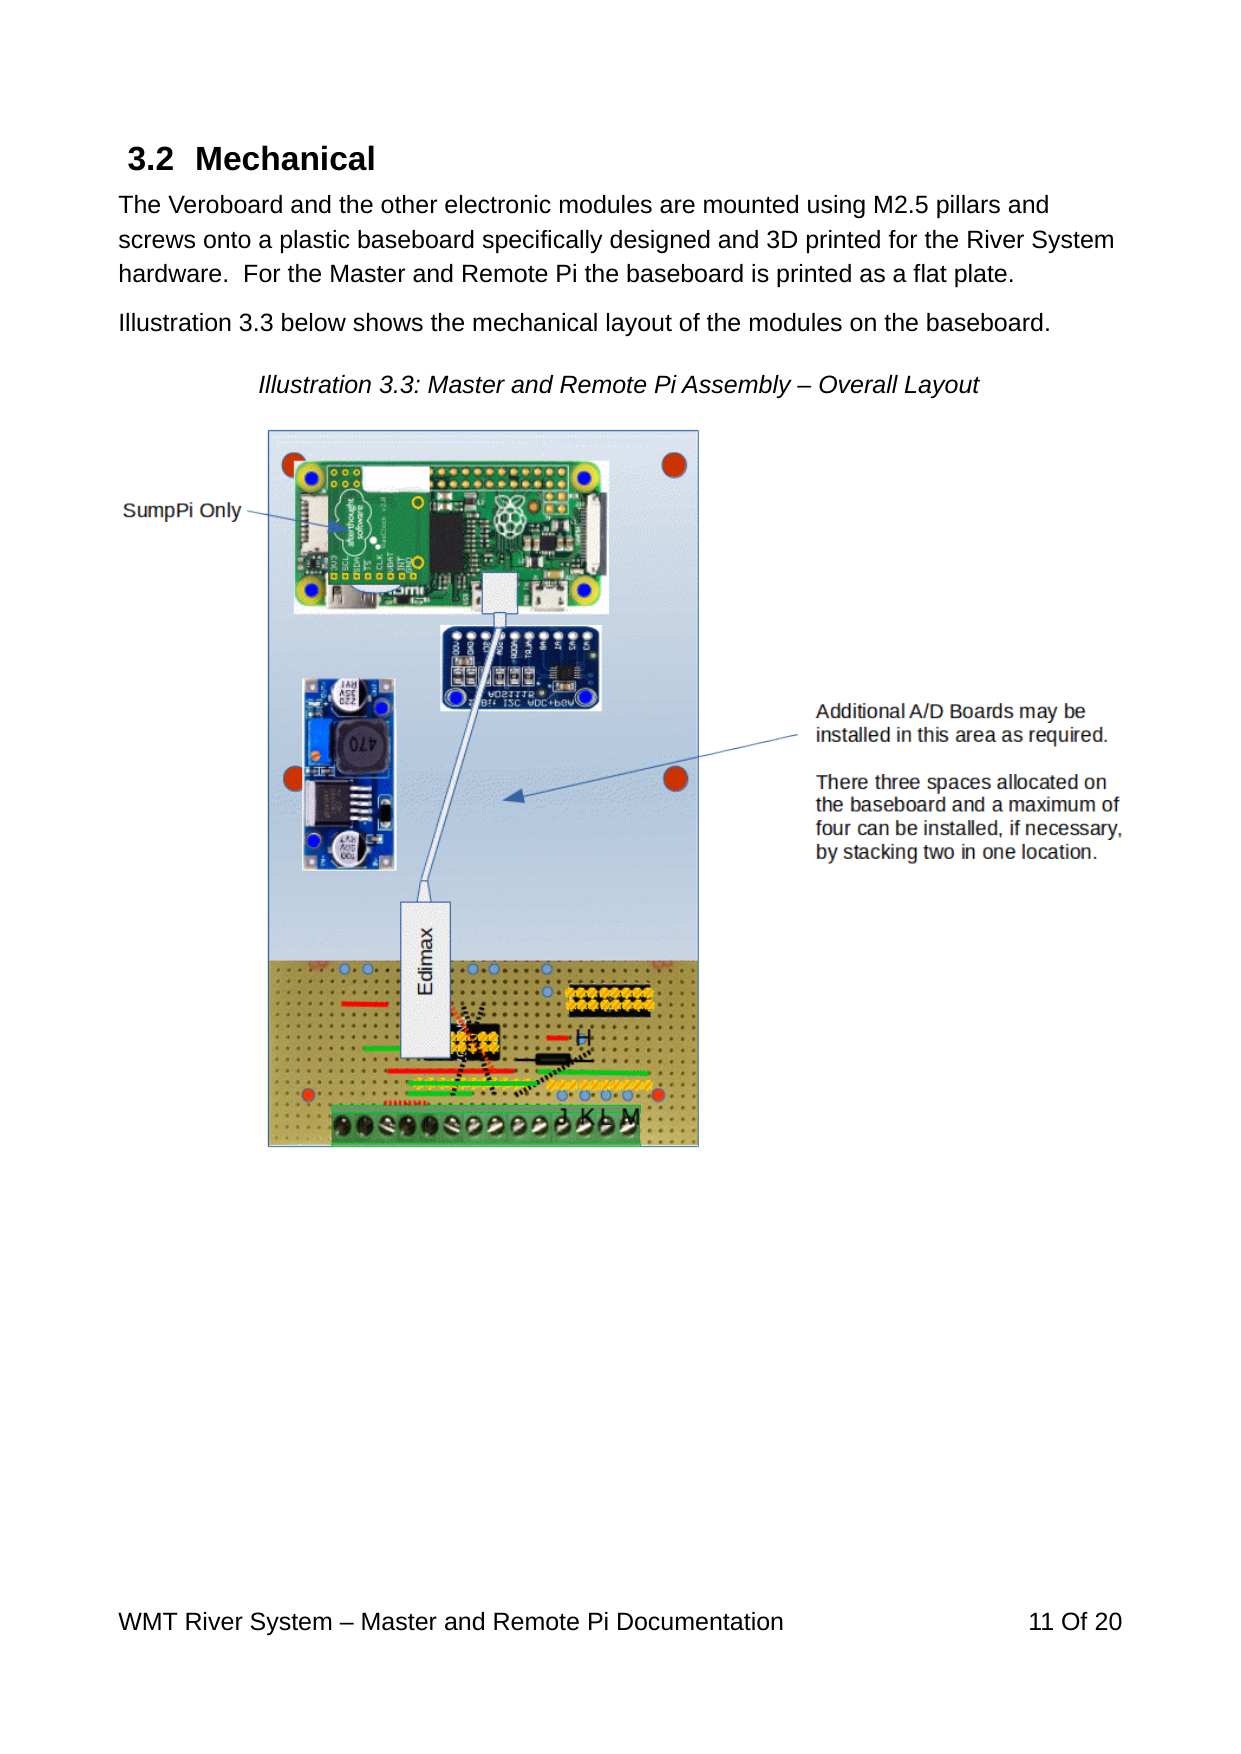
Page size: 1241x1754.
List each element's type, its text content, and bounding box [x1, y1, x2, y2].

text The Veroboard and the other electronic modules are mounted using M2.5 pillars and screws onto a plastic baseboard specifically designed and 3D printed for the River System hardware. For the Master and Remote Pi the baseboard is printed as a flat plate. [118, 190, 1122, 288]
picture [118, 411, 1123, 1151]
text Illustration 3.3: Master and Remote Pi Assembly – Overall Layout [118, 370, 1122, 398]
subtitle Mechanical [118, 139, 1122, 178]
text Illustration 3.3 below shows the mechanical layout of the modules on the baseboard. [118, 308, 1122, 337]
